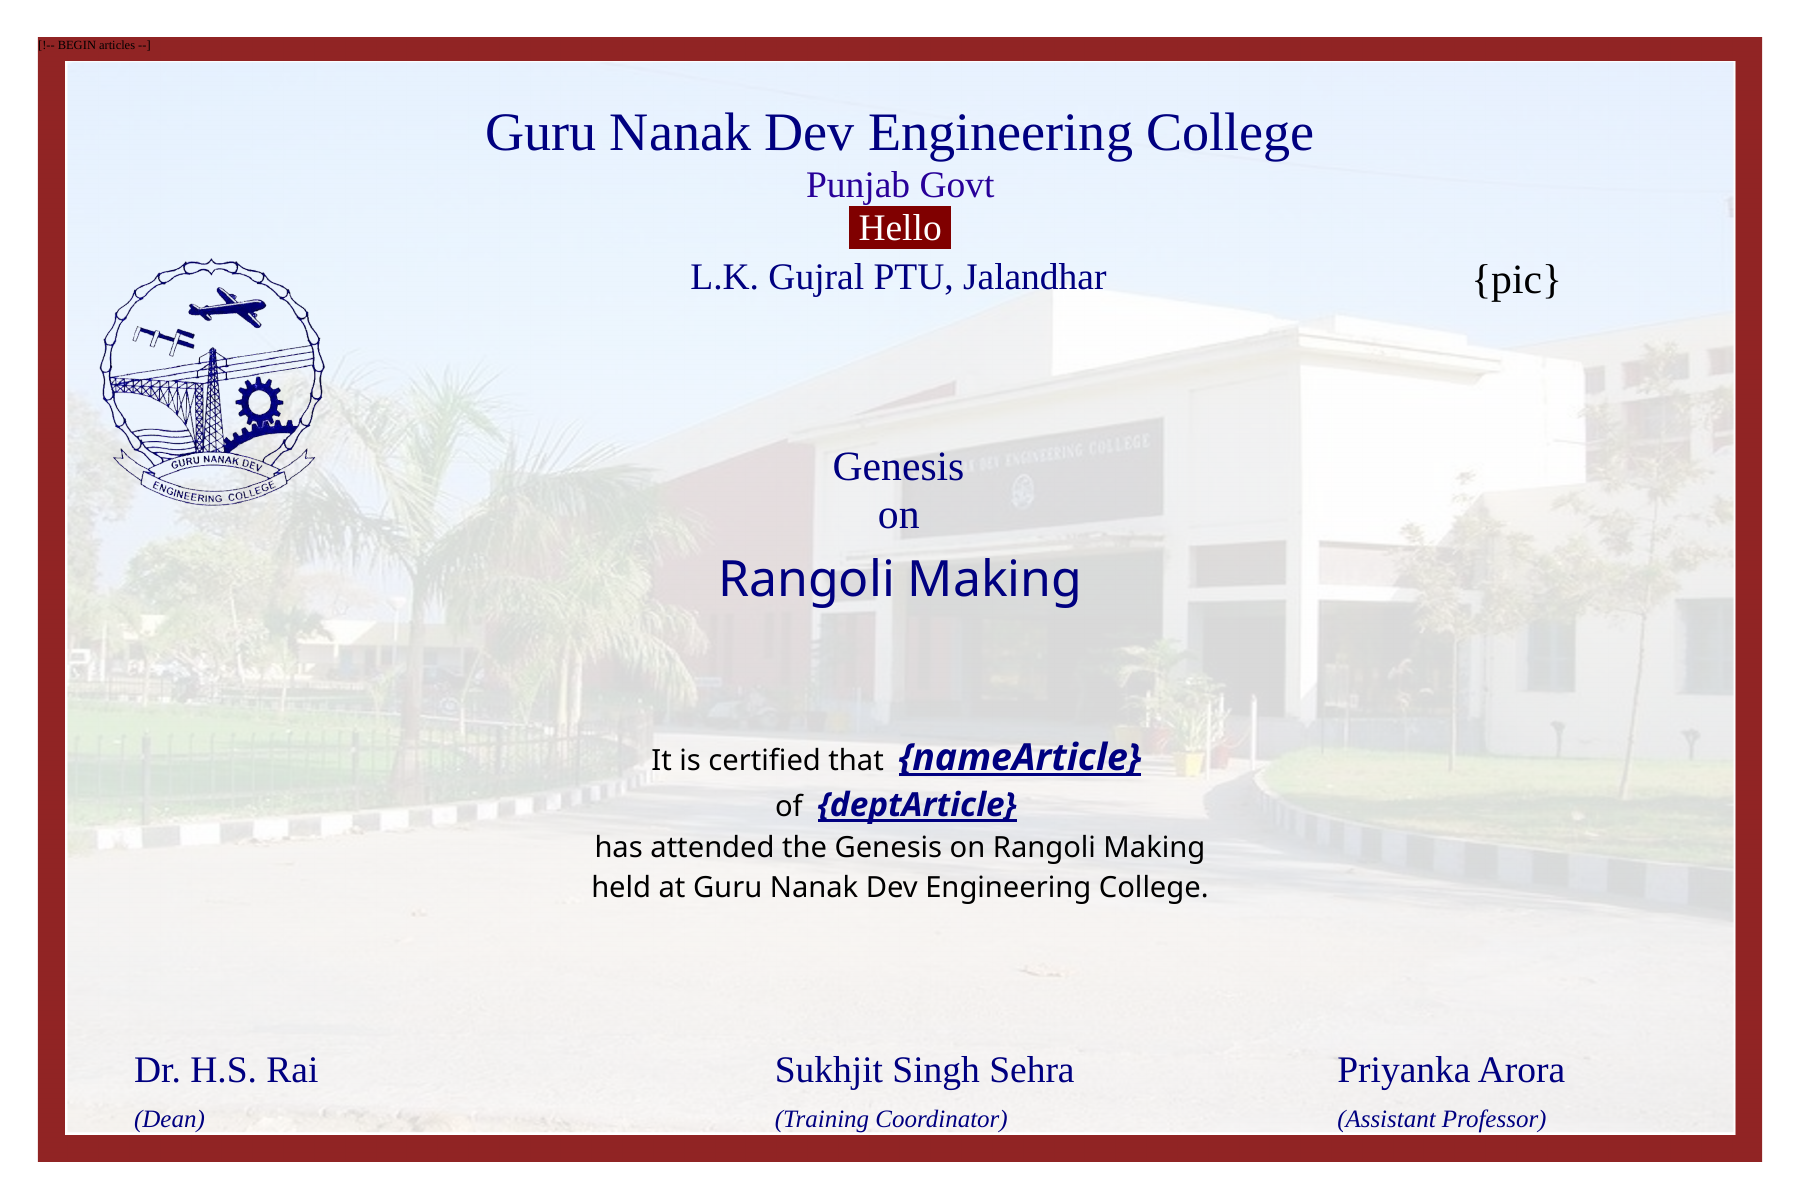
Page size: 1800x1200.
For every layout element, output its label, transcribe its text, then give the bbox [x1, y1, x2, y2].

table_header {pic} [1465, 249, 1702, 543]
text Rangoli Making [38, 543, 1762, 611]
table_cell (Assistant Professor) [1331, 1099, 1683, 1139]
table_header Sukhjit Singh Sehra [769, 1042, 1331, 1098]
text It is certified that {nameArticle} [38, 730, 1762, 781]
table_header [95, 249, 332, 543]
picture [37, 37, 1763, 1162]
text held at Guru Nanak Dev Engineering College. [38, 866, 1762, 906]
table_cell (Dean) [128, 1099, 769, 1139]
text Guru Nanak Dev Engineering College [38, 100, 1762, 163]
text has attended the Genesis on Rangoli Making [38, 827, 1762, 866]
text Hello [38, 206, 1762, 249]
text of {deptArticle} [38, 781, 1762, 827]
table_header L.K. Gujral PTU, Jalandhar Genesis on [332, 249, 1465, 543]
table_header Priyanka Arora [1331, 1042, 1683, 1098]
text Punjab Govt [38, 163, 1762, 206]
table_cell (Training Coordinator) [769, 1099, 1331, 1139]
table_header Dr. H.S. Rai [128, 1042, 769, 1098]
text [!-- BEGIN articles --] [38, 38, 1762, 52]
